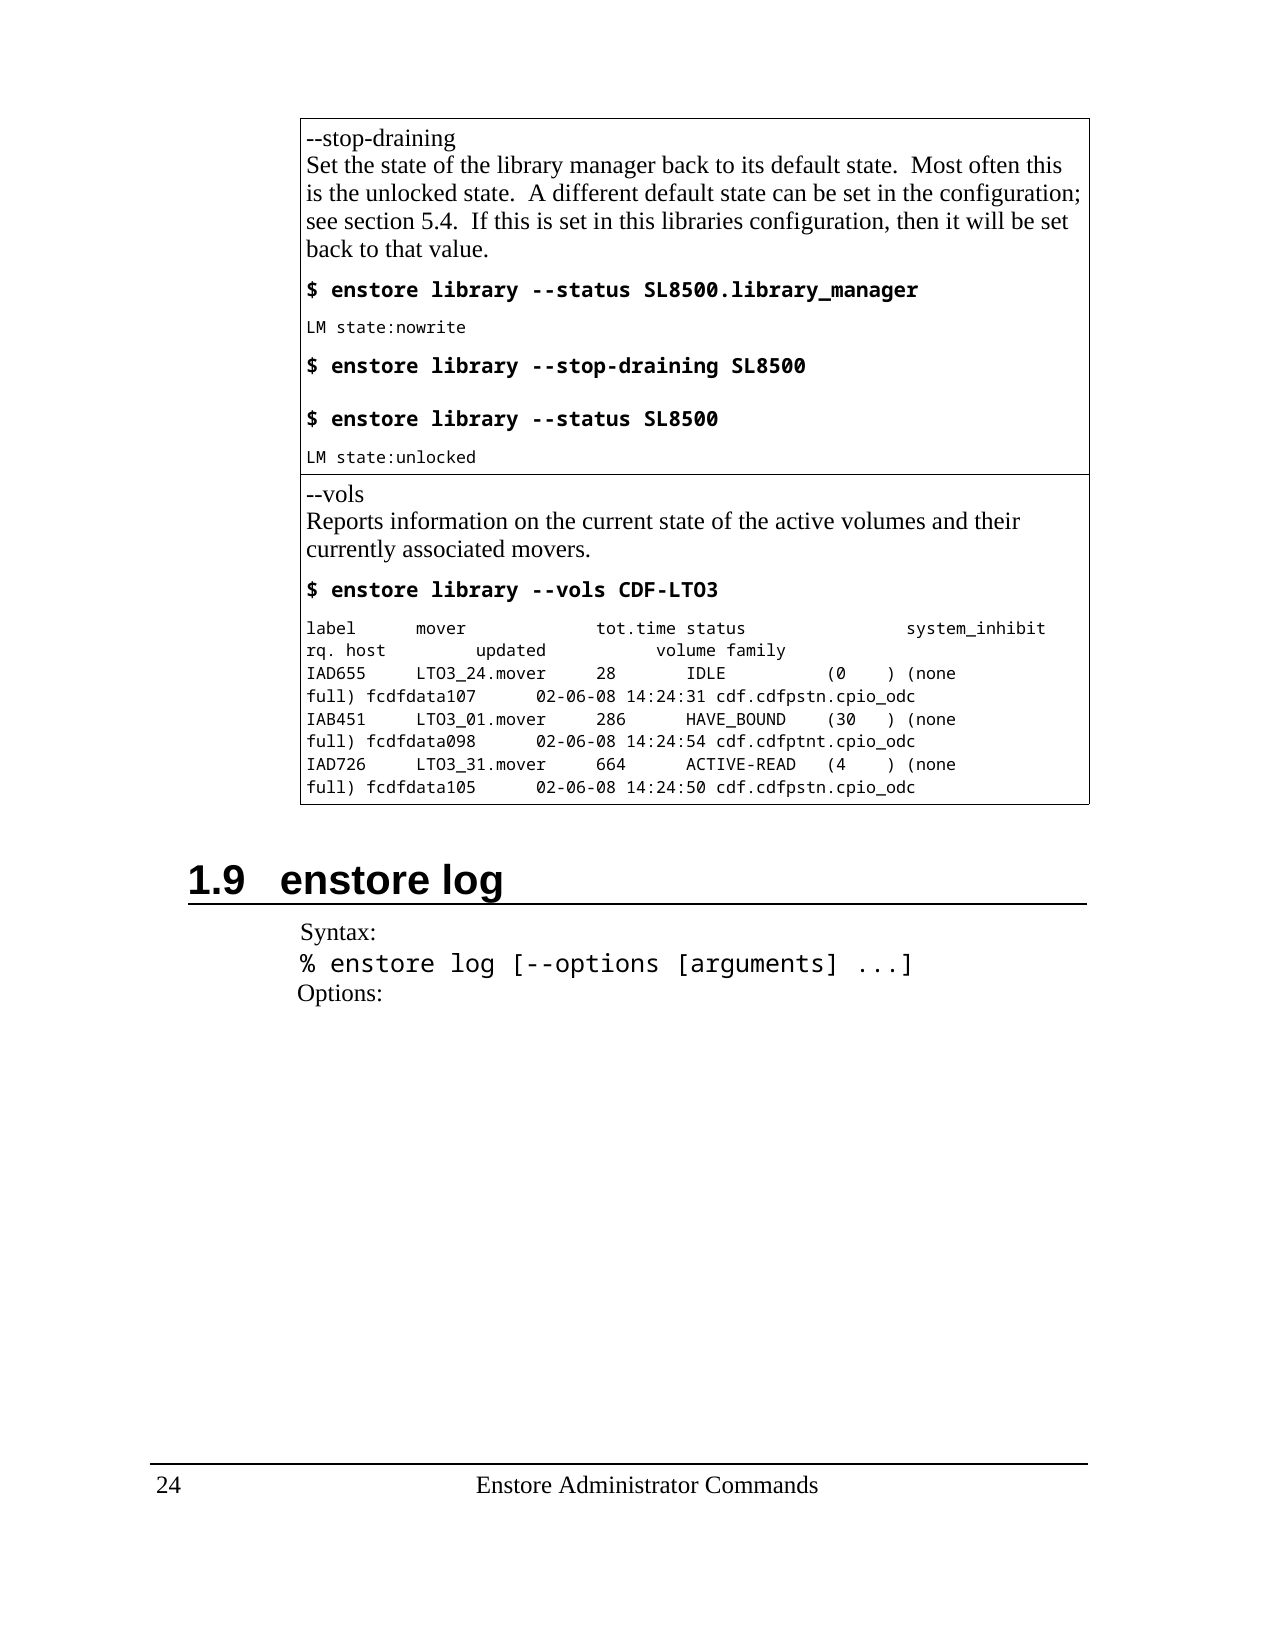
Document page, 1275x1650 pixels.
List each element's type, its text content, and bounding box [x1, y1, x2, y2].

text Syntax: [300, 918, 1087, 945]
table_cell --vols Reports information on the current state of the active volumes and their currently associated movers. $ enstore library --vols CDF-LTO3 label mover tot.time status system_inhibit rq. host updated volume family IAD655 LTO3_24.mover 28 IDLE (0 ) (none full) fcdfdata107 02-06-08 14:24:31 cdf.cdfpstn.cpio_odc IAB451 LTO3_01.mover 286 HAVE_BOUND (30 ) (none full) fcdfdata098 02-06-08 14:24:54 cdf.cdfptnt.cpio_odc IAD726 LTO3_31.mover 664 ACTIVE-READ (4 ) (none full) fcdfdata105 02-06-08 14:24:50 cdf.cdfpstn.cpio_odc [301, 475, 1089, 804]
text Options: [297, 979, 1087, 1007]
text % enstore log [--options [arguments] ...] [300, 945, 1087, 979]
table_cell --stop-draining Set the state of the library manager back to its default state. Most often this is the unlocked state. A different default state can be set in the configuration; see section 5.4. If this is set in this libraries configuration, then it will be set back to that value. $ enstore library --status SL8500.library_manager LM state:nowrite $ enstore library --stop-draining SL8500 $ enstore library --status SL8500 LM state:unlocked [301, 119, 1089, 474]
subtitle enstore log [187, 857, 1087, 905]
